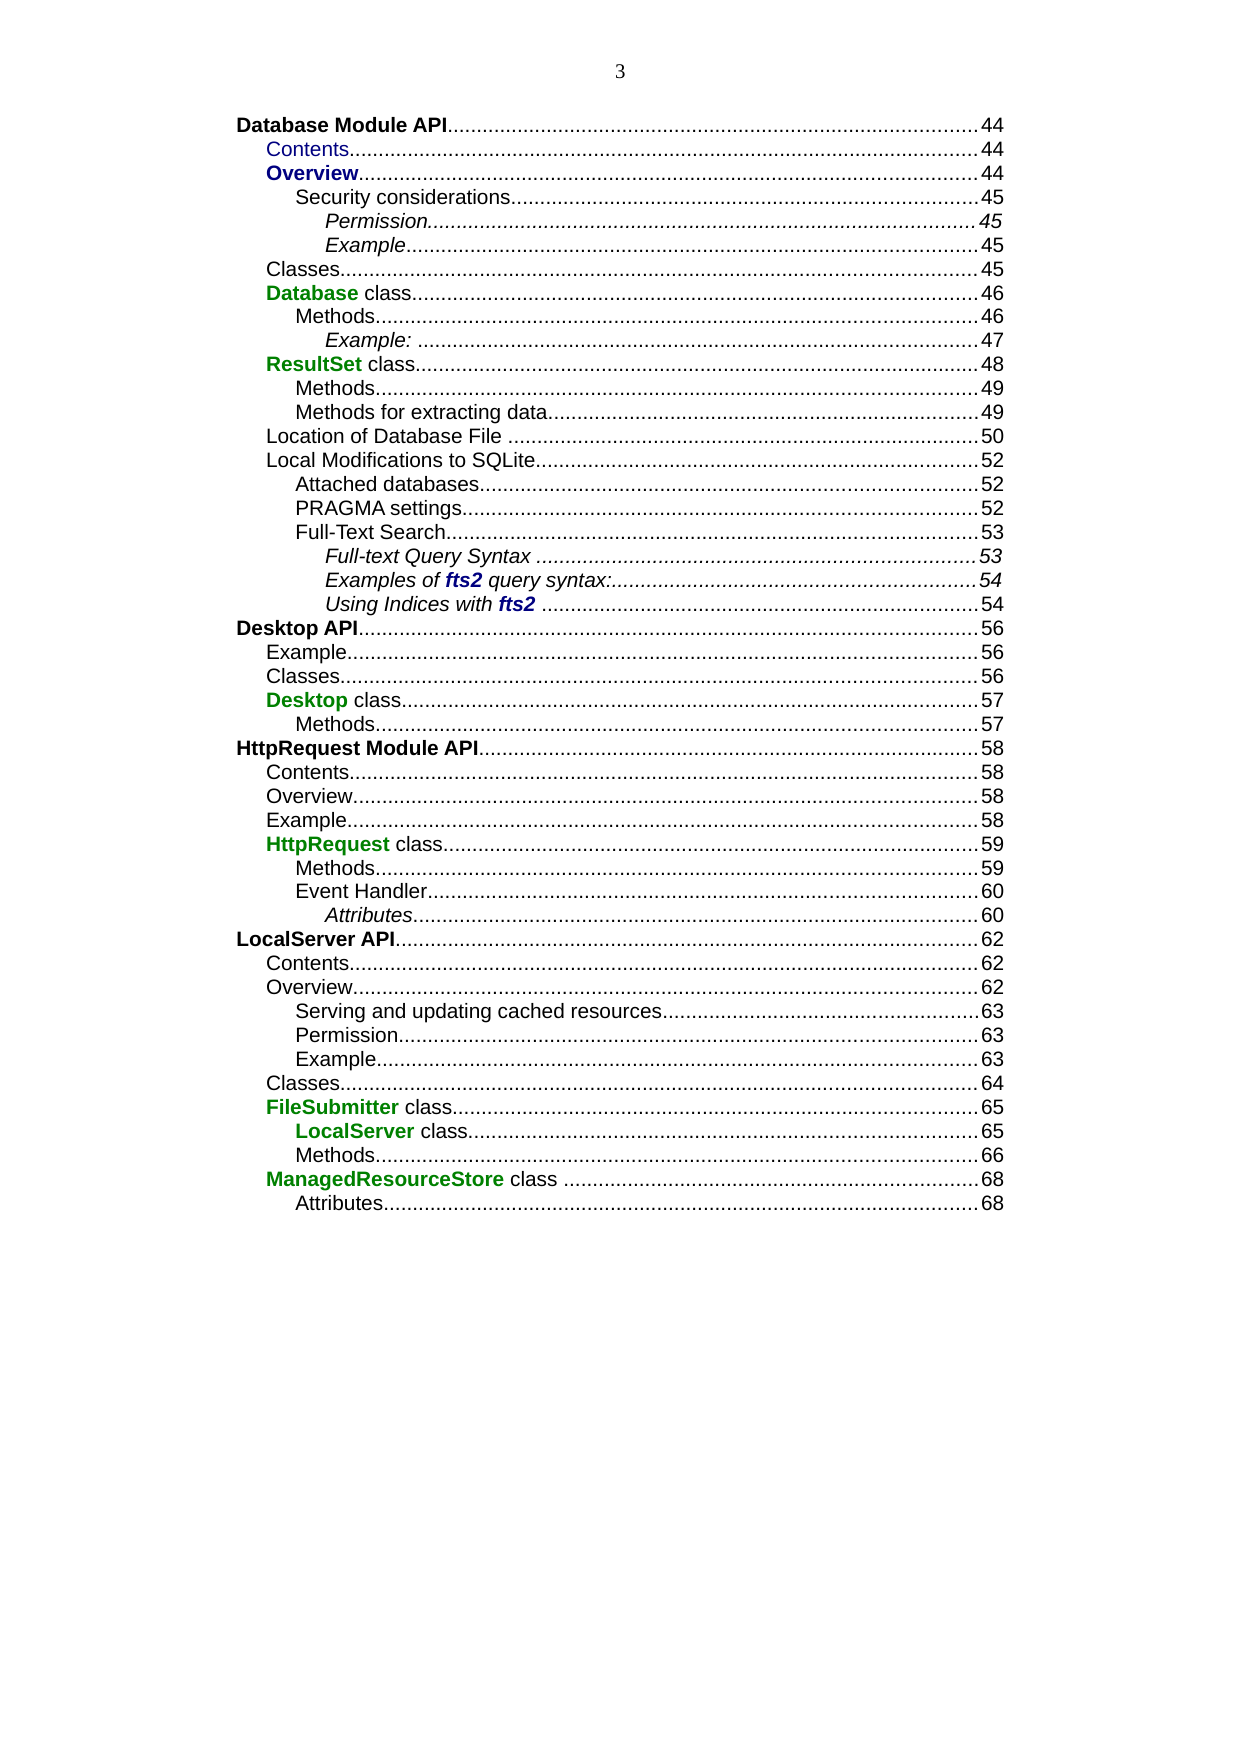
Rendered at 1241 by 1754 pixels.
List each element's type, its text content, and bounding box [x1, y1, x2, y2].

text Example 56 [266, 640, 1004, 664]
text Permission 45 [325, 208, 1004, 232]
text Attributes 60 [325, 903, 1004, 927]
text Desktop class 57 [266, 688, 1004, 712]
text ResultSet class 48 [266, 352, 1004, 376]
text Overview 58 [266, 783, 1004, 807]
text Attached databases 52 [295, 472, 1004, 496]
text HttpRequest Module API 58 [236, 736, 1004, 759]
text Serving and updating cached resources 63 [295, 999, 1004, 1023]
text HttpRequest class 59 [266, 831, 1004, 855]
text Attributes 68 [295, 1191, 1004, 1215]
text Classes 56 [266, 664, 1004, 688]
text Using Indices with fts2 54 [325, 592, 1004, 616]
text FileSubmitter class 65 [266, 1095, 1004, 1119]
text Security considerations 45 [295, 184, 1004, 208]
text Example 45 [325, 232, 1004, 256]
text Classes 64 [266, 1071, 1004, 1095]
text Permission 63 [295, 1023, 1004, 1047]
text Local Modifications to SQLite 52 [266, 448, 1004, 472]
text Methods 46 [295, 304, 1004, 328]
text Example 58 [266, 807, 1004, 831]
text Overview 44 [266, 161, 1004, 184]
text Examples of fts2 query syntax: 54 [325, 568, 1004, 592]
text Database Module API 44 [236, 113, 1004, 137]
text Example 63 [295, 1047, 1004, 1071]
text Methods 66 [295, 1143, 1004, 1167]
text Methods 59 [295, 855, 1004, 879]
text PRAGMA settings 52 [295, 496, 1004, 520]
text Example: 47 [325, 328, 1004, 352]
text LocalServer class 65 [295, 1119, 1004, 1143]
text LocalServer API 62 [236, 927, 1004, 951]
text Methods 57 [295, 712, 1004, 736]
text Overview 62 [266, 975, 1004, 999]
text Full-Text Search 53 [295, 520, 1004, 544]
text Methods for extracting data 49 [295, 400, 1004, 424]
text Contents 44 [266, 137, 1004, 161]
text ManagedResourceStore class 68 [266, 1167, 1004, 1191]
text Event Handler 60 [295, 879, 1004, 903]
text Methods 49 [295, 376, 1004, 400]
text Desktop API 56 [236, 616, 1004, 640]
text Classes 45 [266, 256, 1004, 280]
text Database class 46 [266, 280, 1004, 304]
text Location of Database File 50 [266, 424, 1004, 448]
text Contents 58 [266, 759, 1004, 783]
text Full-text Query Syntax 53 [325, 544, 1004, 568]
text Contents 62 [266, 951, 1004, 975]
